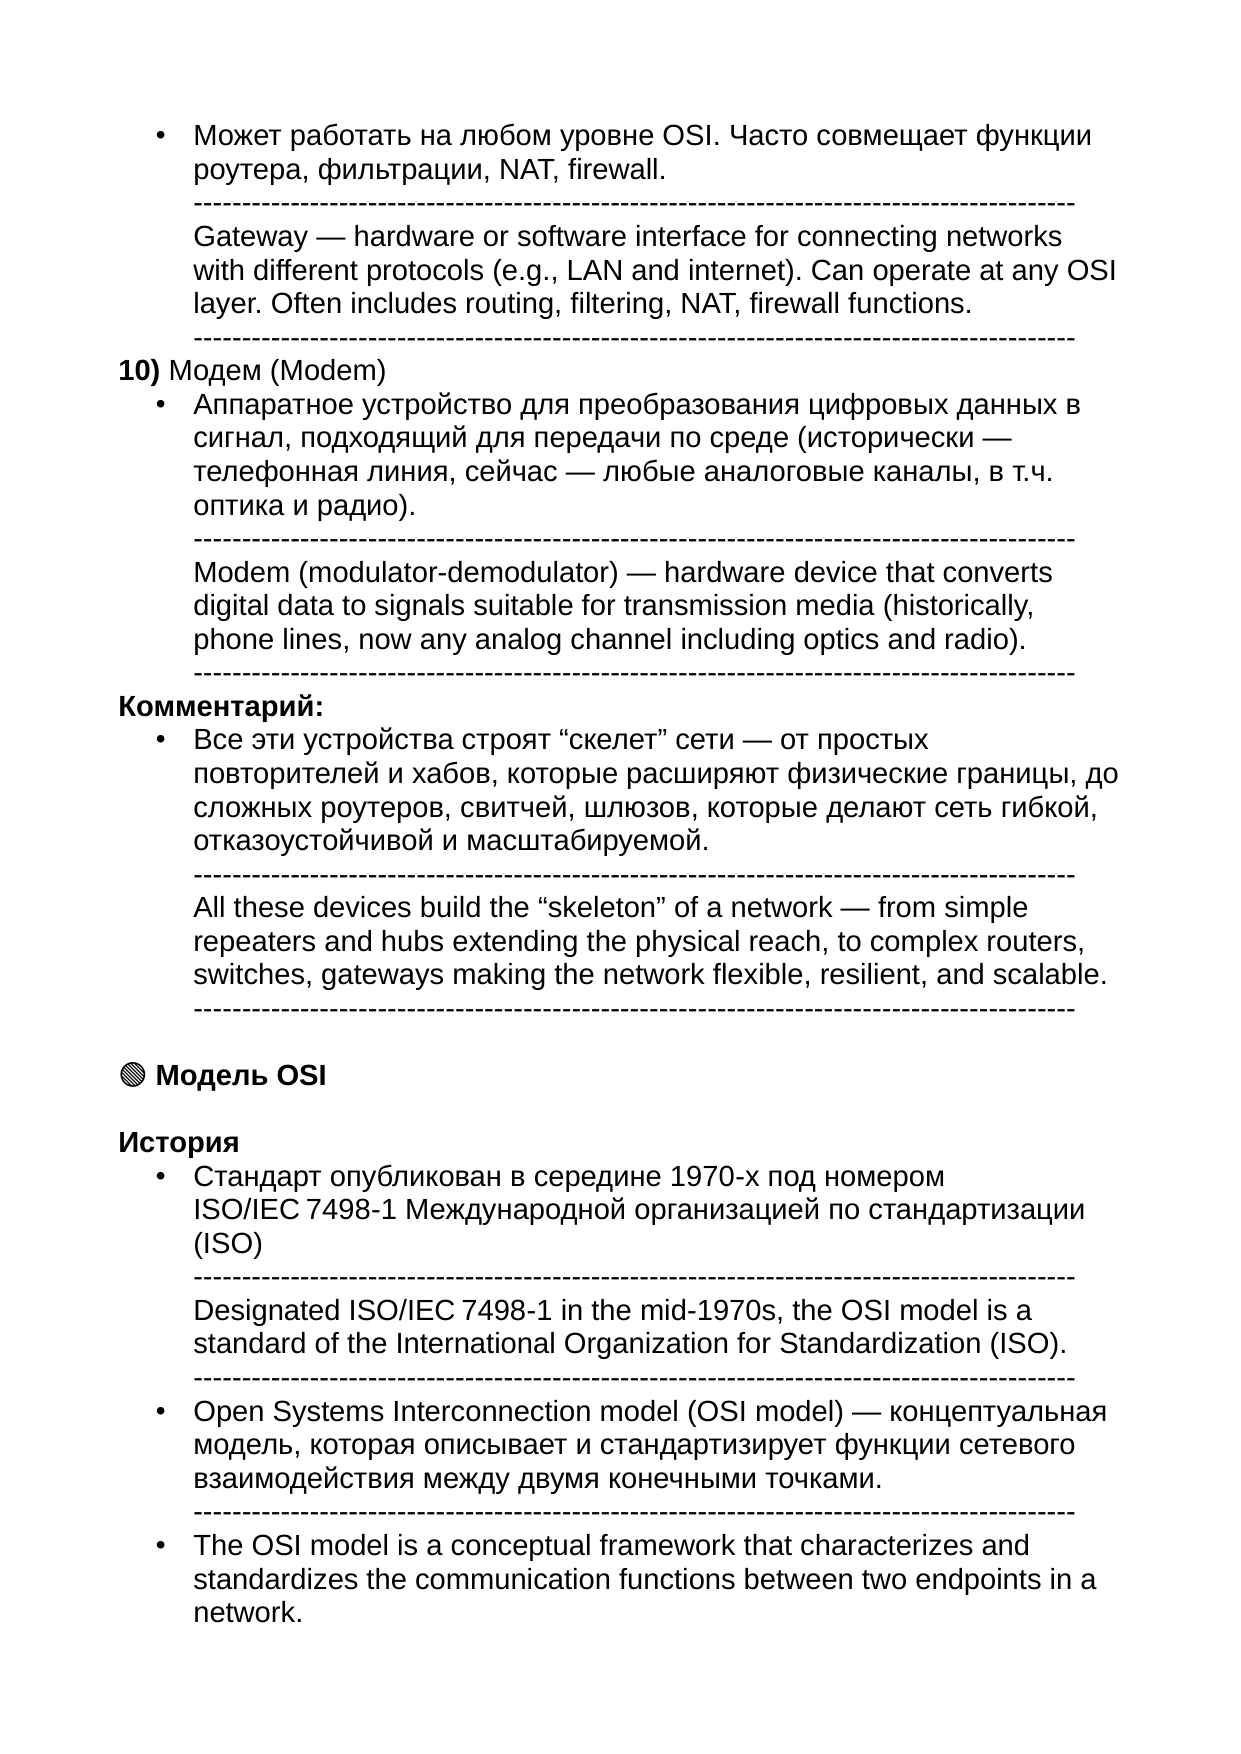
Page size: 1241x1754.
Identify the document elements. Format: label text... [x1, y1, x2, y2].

list ------------------------------------------------------------------------------------------- [156, 857, 1122, 890]
list ------------------------------------------------------------------------------------------- [156, 991, 1122, 1024]
list Все эти устройства строят “скелет” сети — от простых повторителей и хабов, которые расширяют физические границы, до сложных роутеров, свитчей, шлюзов, которые делают сеть гибкой, отказоустойчивой и масштабируемой. [156, 722, 1122, 857]
list Open Systems Interconnection model (OSI model) — концептуальная модель, которая описывает и стандартизирует функции сетевого взаимодействия между двумя конечными точками. [156, 1393, 1122, 1494]
list ------------------------------------------------------------------------------------------- [156, 319, 1122, 353]
list ------------------------------------------------------------------------------------------- [156, 655, 1122, 689]
list -------------------------------------------------------------------------------------------Modem (modulator-demodulator) — hardware device that converts digital data to signals suitable for transmission media (historically, phone lines, now any analog channel including optics and radio). [156, 521, 1122, 655]
list Может работать на любом уровне OSI. Часто совмещает функции роутера, фильтрации, NAT, firewall. [156, 118, 1122, 185]
list ------------------------------------------------------------------------------------------- [156, 1360, 1122, 1393]
text Комментарий: [118, 689, 1122, 722]
list Стандарт опубликован в середине 1970‑х под номером ISO/IEC 7498‑1 Международной организацией по стандартизации (ISO) [156, 1158, 1122, 1259]
text 🟢 Модель OSI [118, 1058, 1122, 1091]
text История [118, 1125, 1122, 1158]
list ------------------------------------------------------------------------------------------- [156, 1494, 1122, 1528]
list The OSI model is a conceptual framework that characterizes and standardizes the communication functions between two endpoints in a network. [156, 1528, 1122, 1629]
list All these devices build the “skeleton” of a network — from simple repeaters and hubs extending the physical reach, to complex routers, switches, gateways making the network flexible, resilient, and scalable. [156, 890, 1122, 991]
list ------------------------------------------------------------------------------------------- [156, 1259, 1122, 1293]
list Designated ISO/IEC 7498‑1 in the mid‑1970s, the OSI model is a standard of the International Organization for Standardization (ISO). [156, 1293, 1122, 1360]
list -------------------------------------------------------------------------------------------Gateway — hardware or software interface for connecting networks with different protocols (e.g., LAN and internet). Can operate at any OSI layer. Often includes routing, filtering, NAT, firewall functions. [156, 185, 1122, 319]
text 10) Модем (Modem) [118, 353, 1122, 387]
list Аппаратное устройство для преобразования цифровых данных в сигнал, подходящий для передачи по среде (исторически — телефонная линия, сейчас — любые аналоговые каналы, в т.ч. оптика и радио). [156, 387, 1122, 521]
